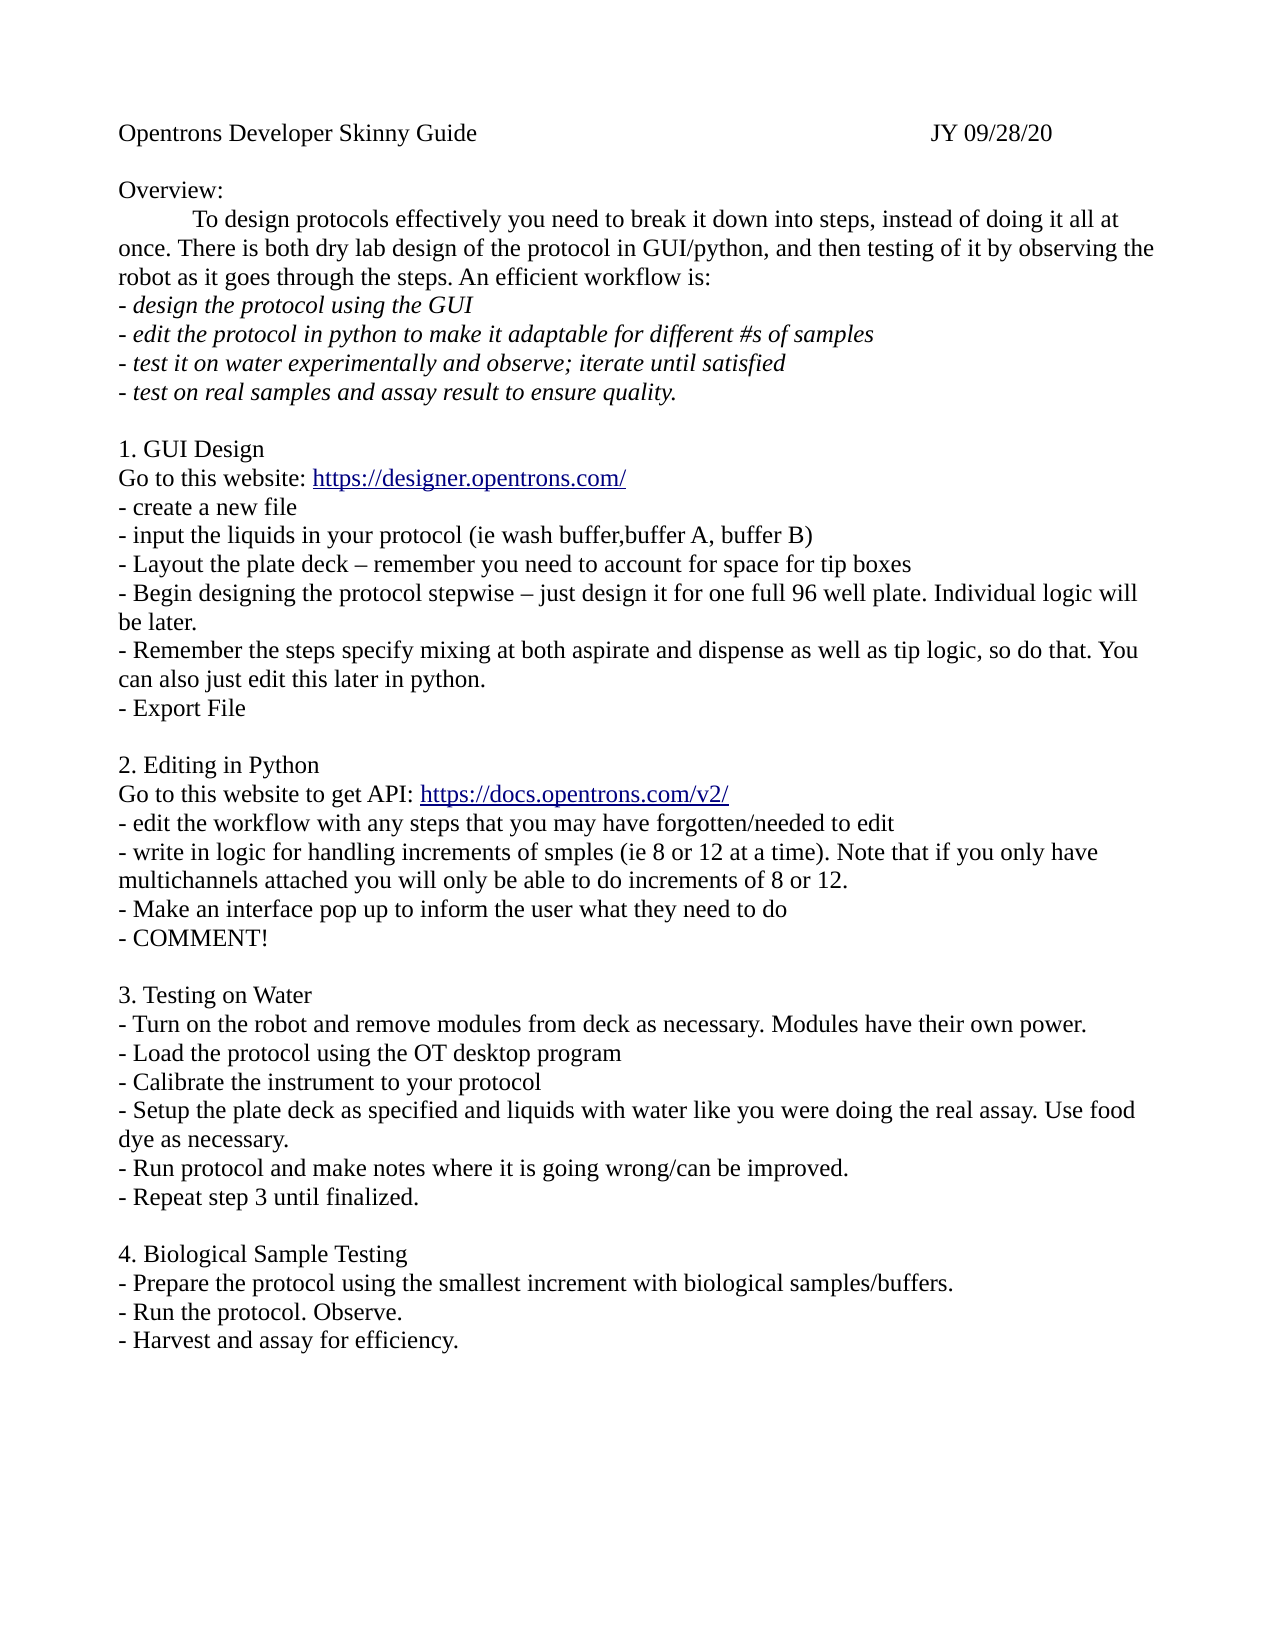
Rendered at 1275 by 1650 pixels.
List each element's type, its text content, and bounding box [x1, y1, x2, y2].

text - COMMENT! [118, 923, 1157, 952]
text - Harvest and assay for efficiency. [118, 1326, 1157, 1354]
text 2. Editing in Python [118, 751, 1157, 779]
text - edit the workflow with any steps that you may have forgotten/needed to edit [118, 808, 1157, 837]
text - test on real samples and assay result to ensure quality. [118, 377, 1157, 406]
text 3. Testing on Water [118, 981, 1157, 1009]
text - Export File [118, 693, 1157, 722]
text - Run protocol and make notes where it is going wrong/can be improved. [118, 1153, 1157, 1182]
text Opentrons Developer Skinny Guide JY 09/28/20 [118, 118, 1157, 147]
text - Prepare the protocol using the smallest increment with biological samples/buffers. [118, 1268, 1157, 1297]
text Go to this website to get API: https://docs.opentrons.com/v2/ [118, 779, 1157, 808]
text - edit the protocol in python to make it adaptable for different #s of samples [118, 319, 1157, 348]
text - Setup the plate deck as specified and liquids with water like you were doing the real assay. Use food dye as necessary. [118, 1096, 1157, 1153]
text 4. Biological Sample Testing [118, 1239, 1157, 1268]
text Go to this website: https://designer.opentrons.com/ [118, 463, 1157, 492]
text To design protocols effectively you need to break it down into steps, instead of doing it all at once. There is both dry lab design of the protocol in GUI/python, and then testing of it by observing the robot as it goes through the steps. An efficient workflow is: [118, 204, 1157, 291]
text - Make an interface pop up to inform the user what they need to do [118, 894, 1157, 923]
text - Run the protocol. Observe. [118, 1297, 1157, 1326]
text - test it on water experimentally and observe; iterate until satisfied [118, 348, 1157, 377]
text - Turn on the robot and remove modules from deck as necessary. Modules have their own power. [118, 1009, 1157, 1038]
text - Layout the plate deck – remember you need to account for space for tip boxes [118, 549, 1157, 578]
text - write in logic for handling increments of smples (ie 8 or 12 at a time). Note that if you only have multichannels attached you will only be able to do increments of 8 or 12. [118, 837, 1157, 894]
text - design the protocol using the GUI [118, 291, 1157, 319]
text - Load the protocol using the OT desktop program [118, 1038, 1157, 1067]
text 1. GUI Design [118, 434, 1157, 463]
text - create a new file [118, 492, 1157, 521]
text - Repeat step 3 until finalized. [118, 1182, 1157, 1211]
text - Begin designing the protocol stepwise – just design it for one full 96 well plate. Individual logic will be later. [118, 578, 1157, 636]
text - Calibrate the instrument to your protocol [118, 1067, 1157, 1096]
text - input the liquids in your protocol (ie wash buffer,buffer A, buffer B) [118, 521, 1157, 549]
text Overview: [118, 176, 1157, 204]
text - Remember the steps specify mixing at both aspirate and dispense as well as tip logic, so do that. You can also just edit this later in python. [118, 636, 1157, 693]
